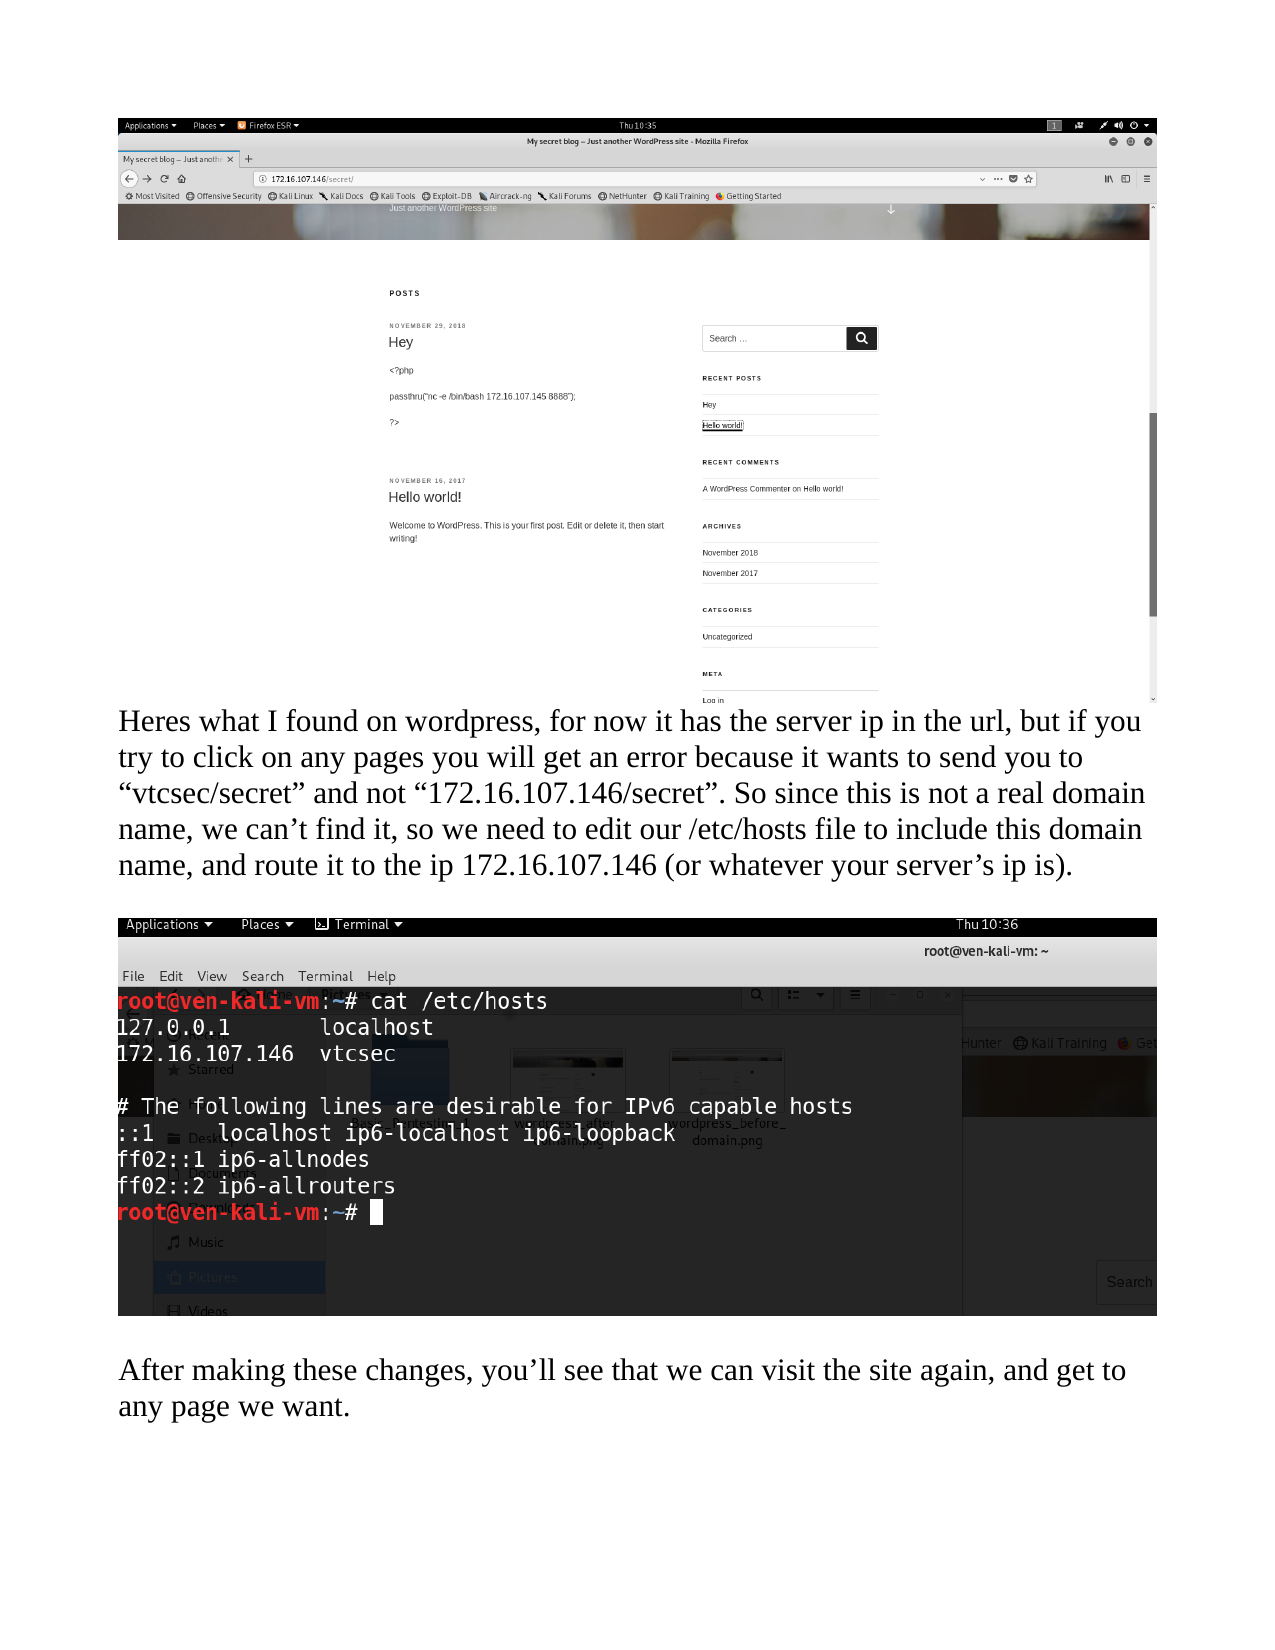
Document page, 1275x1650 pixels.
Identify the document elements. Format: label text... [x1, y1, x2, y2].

text Heres what I found on wordpress, for now it has the server ip in the url, but if you try to click on any pages you will get an error because it wants to send you to “vtcsec/secret” and not “172.16.107.146/secret”. So since this is not a real domain name, we can’t find it, so we need to edit our /etc/hosts file to include this domain name, and route it to the ip 172.16.107.146 (or whatever your server’s ip is). [118, 703, 1157, 882]
picture [118, 118, 1157, 703]
picture [118, 918, 1157, 1316]
text After making these changes, you’ll see that we can visit the site again, and get to any page we want. [118, 1352, 1157, 1423]
